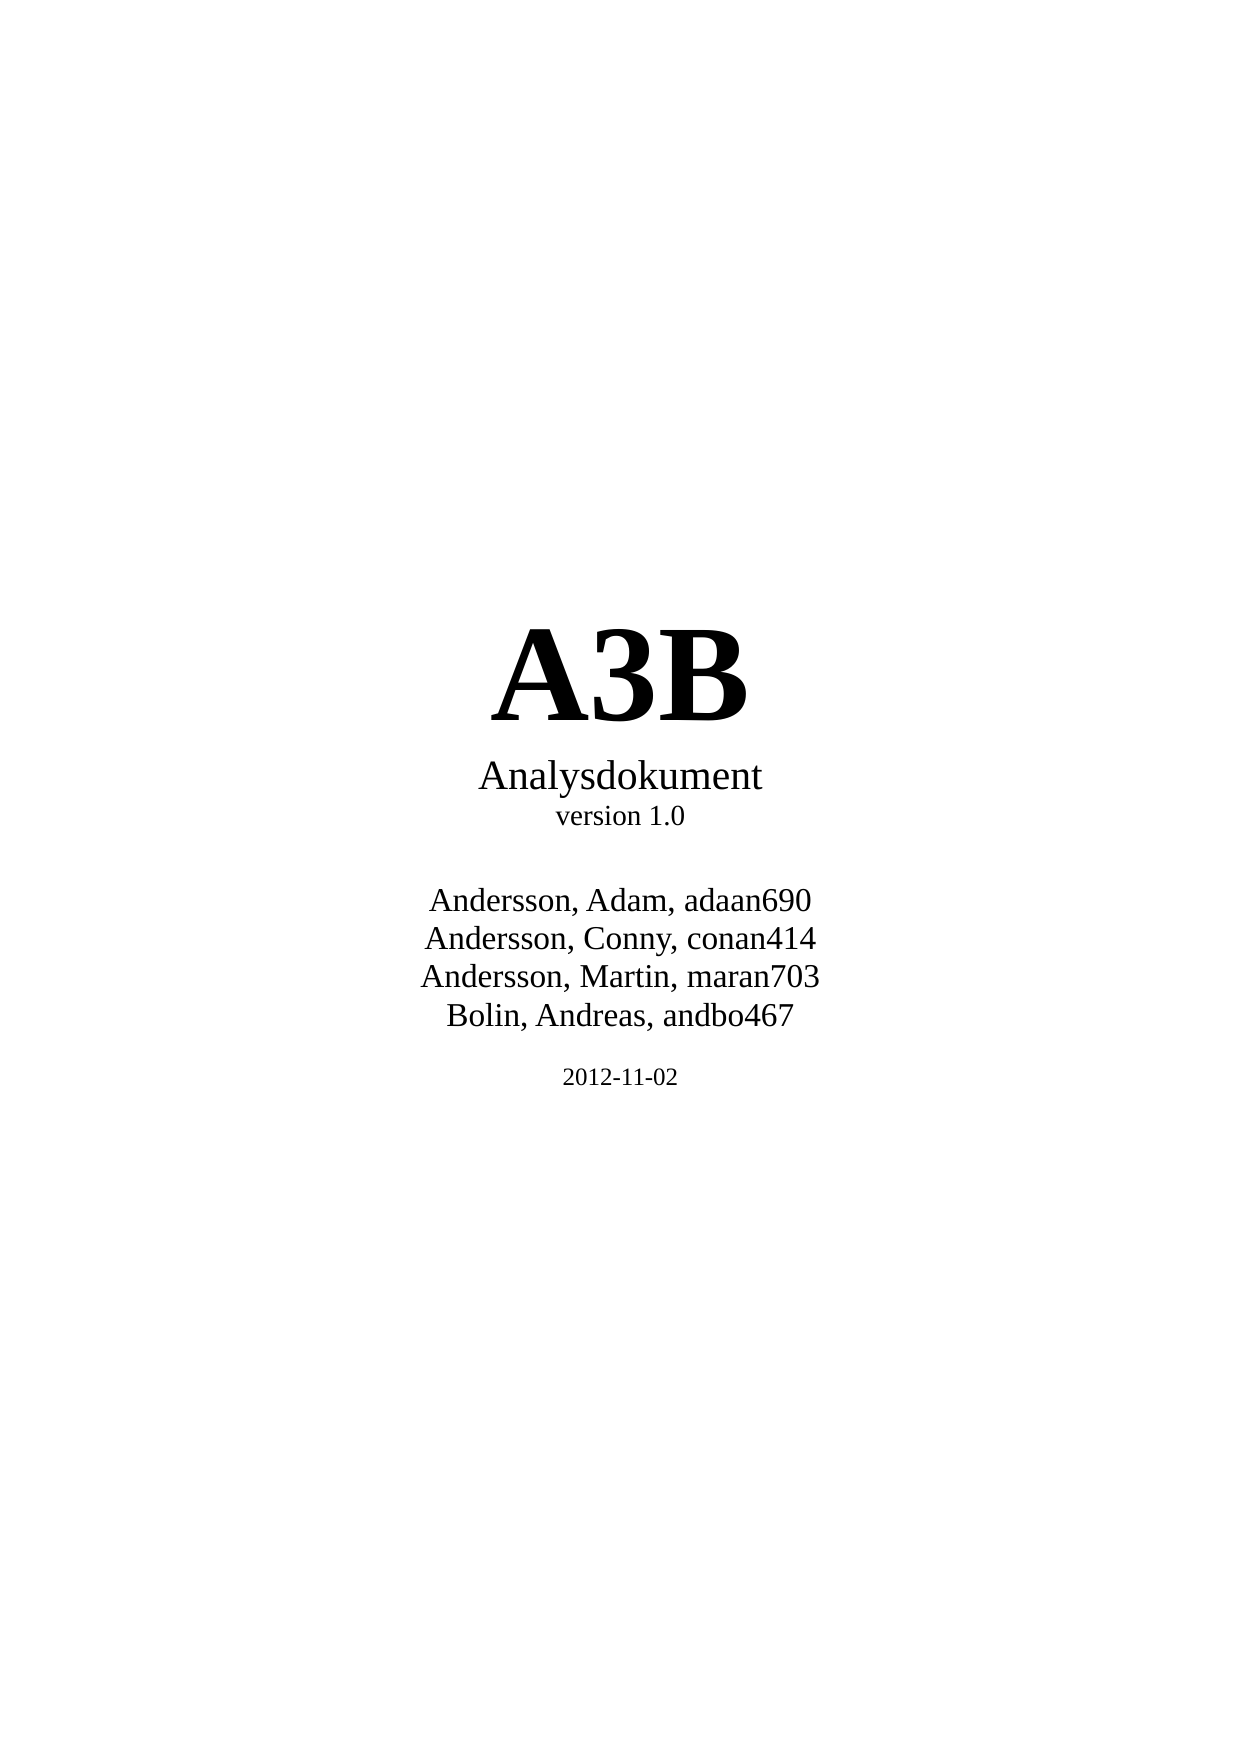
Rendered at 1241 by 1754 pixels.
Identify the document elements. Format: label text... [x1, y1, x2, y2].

text version 1.0 [118, 798, 1122, 832]
text 2012-11-02 [118, 1062, 1122, 1091]
text A3B [118, 592, 1122, 751]
text Andersson, Conny, conan414 [118, 918, 1122, 957]
text Bolin, Andreas, andbo467 [118, 995, 1122, 1033]
text Analysdokument [118, 751, 1122, 798]
text Andersson, Martin, maran703 [118, 957, 1122, 995]
text Andersson, Adam, adaan690 [118, 880, 1122, 918]
